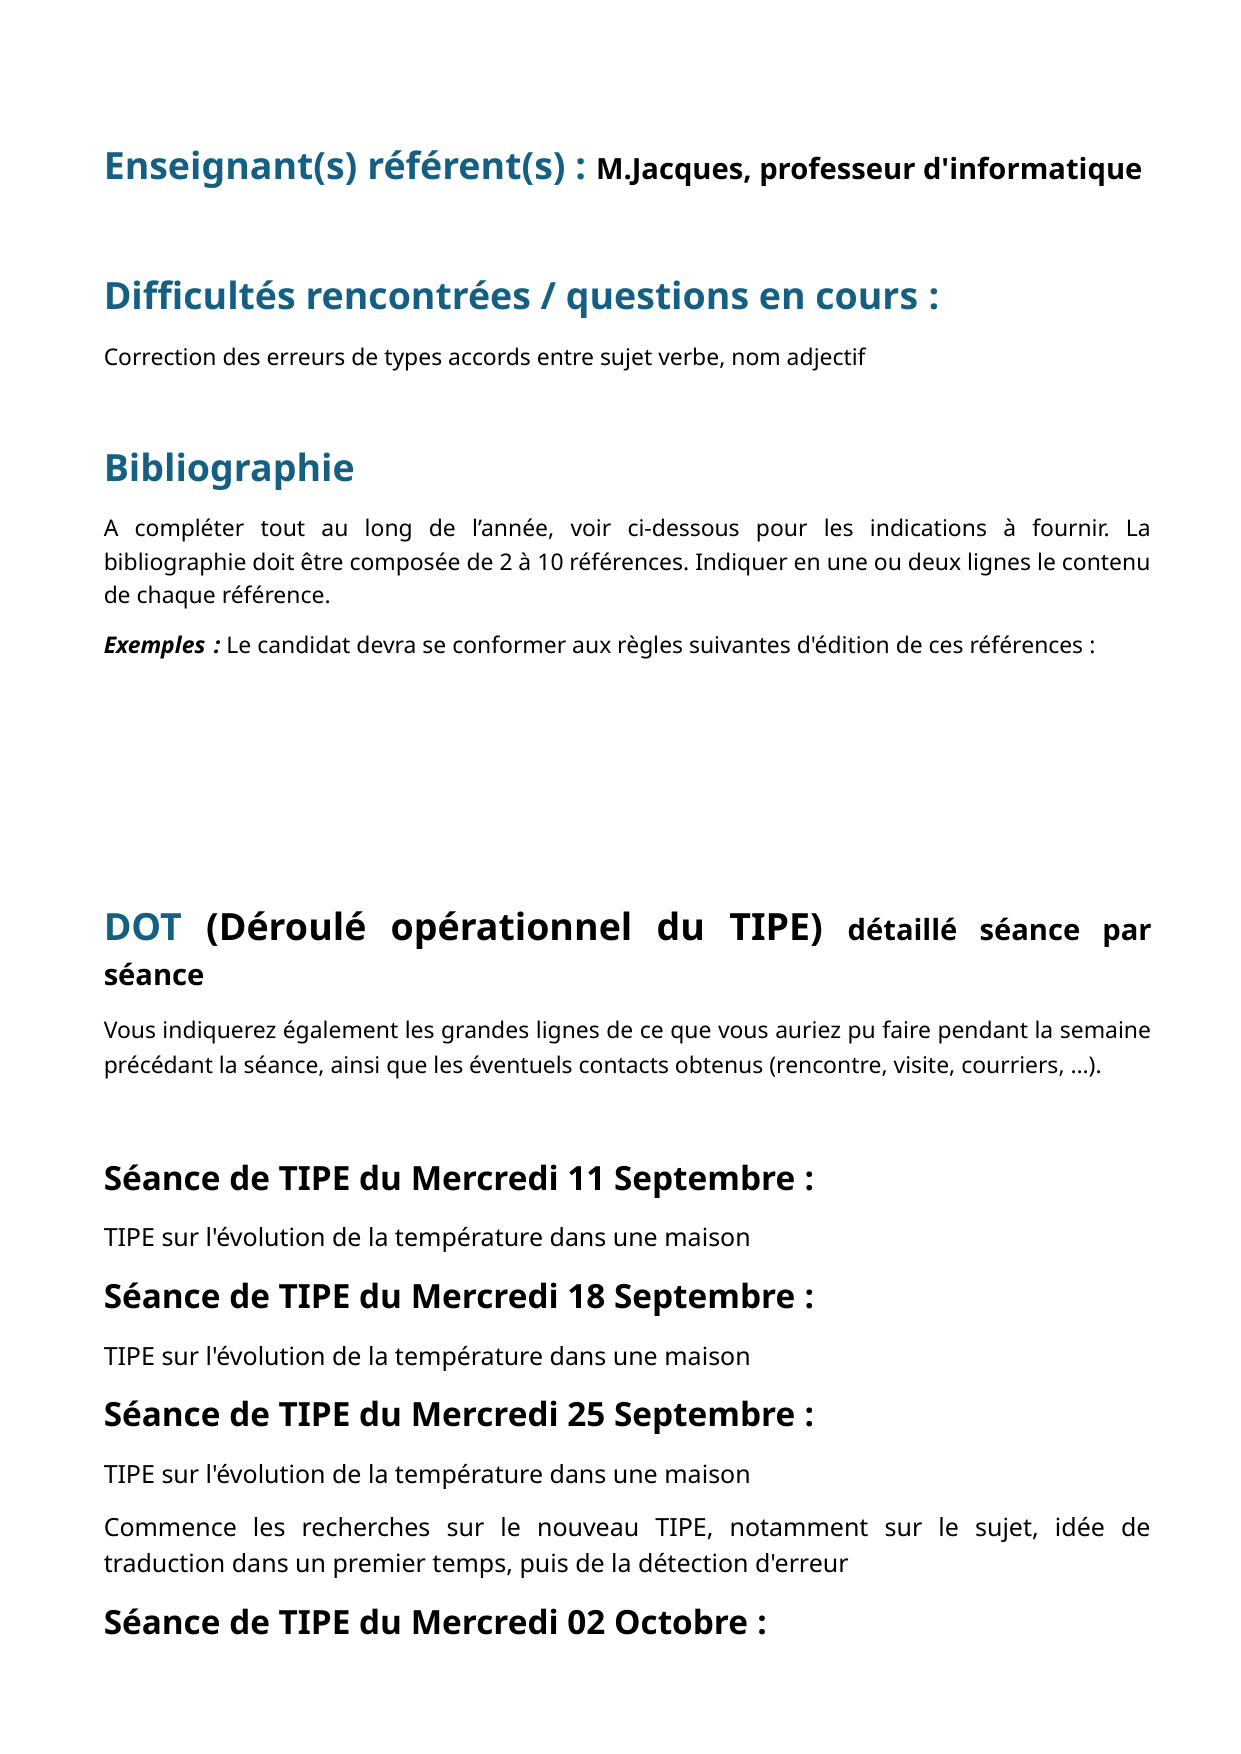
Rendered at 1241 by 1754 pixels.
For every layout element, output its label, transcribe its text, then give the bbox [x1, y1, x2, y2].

text Difficultés rencontrées / questions en cours : [103, 269, 1152, 320]
text A compléter tout au long de l’année, voir ci-dessous pour les indications à fournir. La bibliographie doit être composée de 2 à 10 références. Indiquer en une ou deux lignes le contenu de chaque référence. [103, 512, 1152, 610]
text Commence les recherches sur le nouveau TIPE, notamment sur le sujet, idée de traduction dans un premier temps, puis de la détection d'erreur [103, 1509, 1152, 1580]
text Enseignant(s) référent(s) : M.Jacques, professeur d'informatique [103, 139, 1152, 190]
text TIPE sur l'évolution de la température dans une maison [103, 1220, 1152, 1254]
text Correction des erreurs de types accords entre sujet verbe, nom adjectif [103, 341, 1152, 372]
text Séance de TIPE du Mercredi 25 Septembre : [103, 1391, 1152, 1437]
text Séance de TIPE du Mercredi 11 Septembre : [103, 1155, 1152, 1200]
text Séance de TIPE du Mercredi 18 Septembre : [103, 1273, 1152, 1318]
text DOT (Déroulé opérationnel du TIPE) détaillé séance par séance [103, 901, 1152, 994]
text Exemples : Le candidat devra se conformer aux règles suivantes d'édition de ces références : [103, 629, 1152, 660]
text TIPE sur l'évolution de la température dans une maison [103, 1338, 1152, 1372]
text TIPE sur l'évolution de la température dans une maison [103, 1456, 1152, 1490]
text Bibliographie [103, 441, 1152, 492]
text Vous indiquerez également les grandes lignes de ce que vous auriez pu faire pendant la semaine précédant la séance, ainsi que les éventuels contacts obtenus (rencontre, visite, courriers, …). [103, 1013, 1152, 1081]
text Séance de TIPE du Mercredi 02 Octobre : [103, 1599, 1152, 1644]
